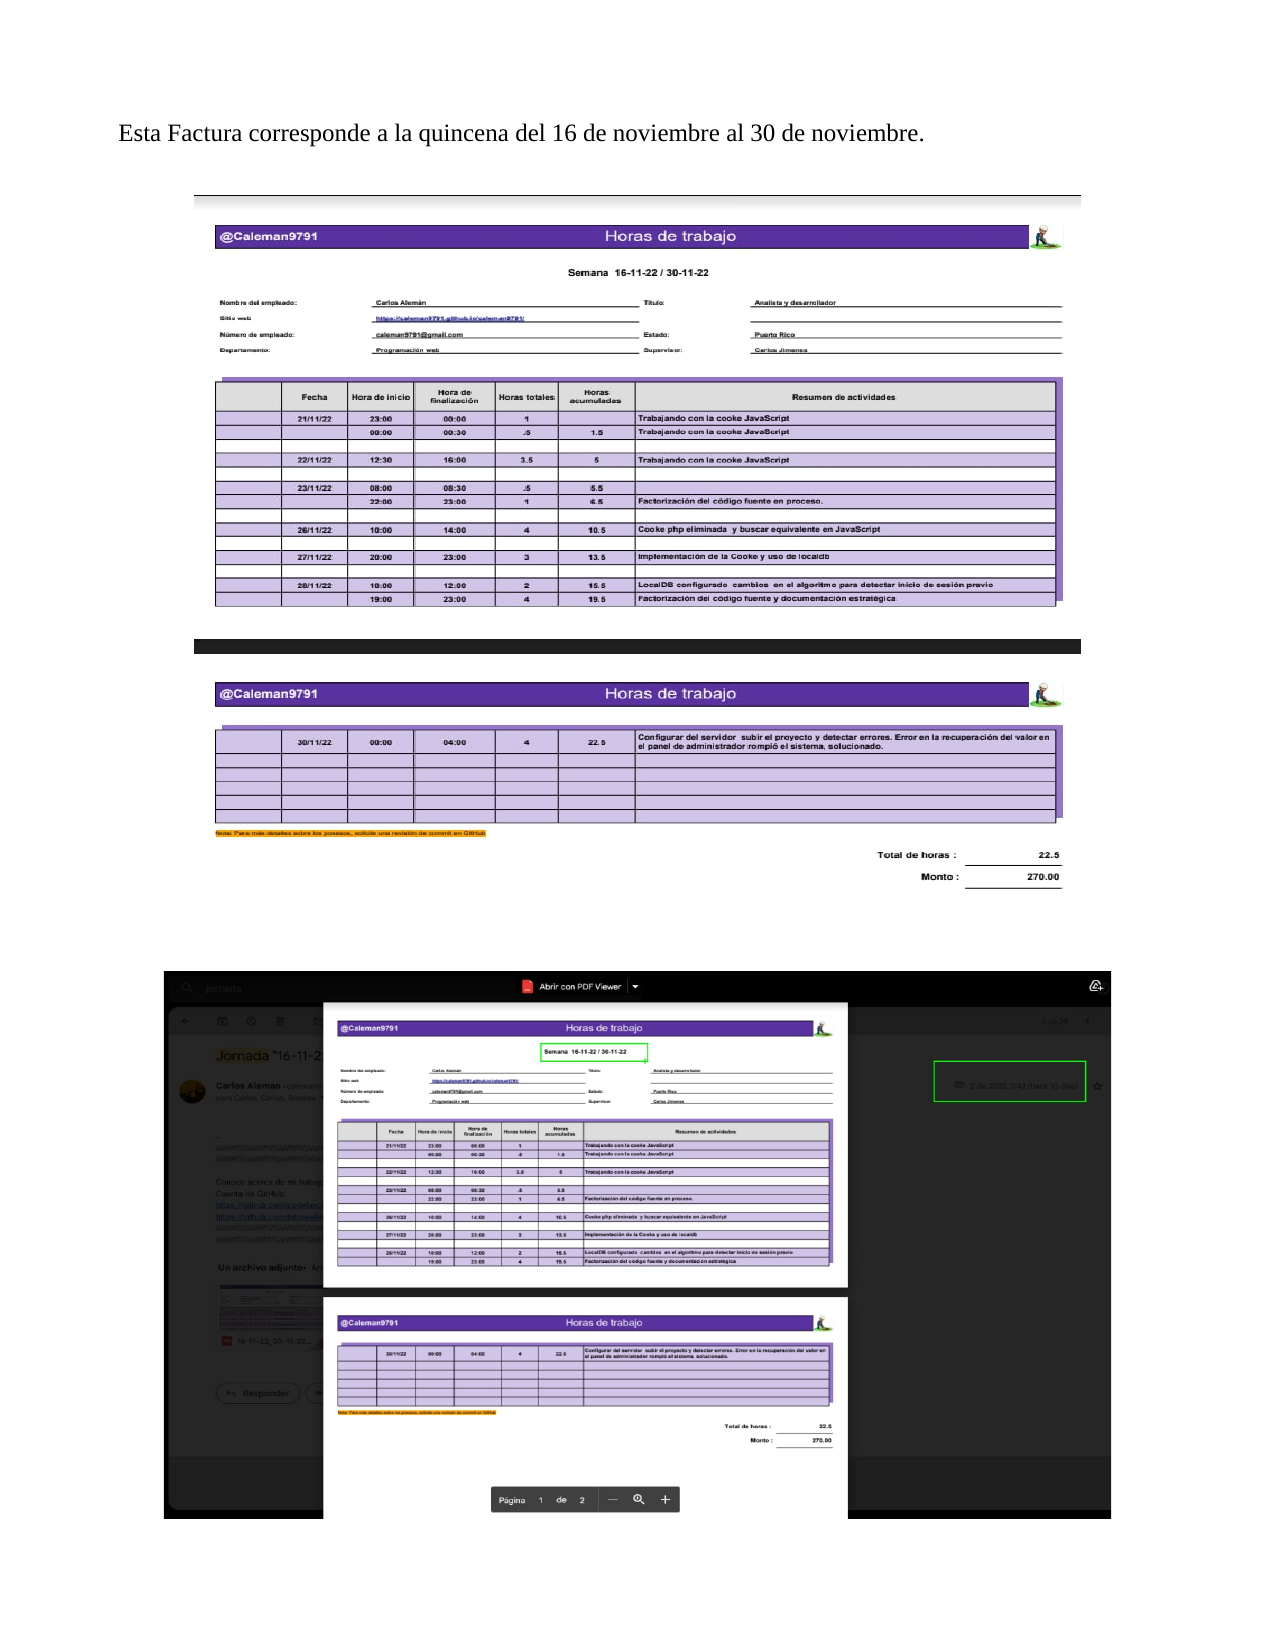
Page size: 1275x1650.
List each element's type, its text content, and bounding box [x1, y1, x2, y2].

picture [163, 971, 1112, 1519]
text Esta Factura corresponde a la quincena del 16 de noviembre al 30 de noviembre. [118, 118, 1157, 147]
picture [194, 195, 1081, 915]
